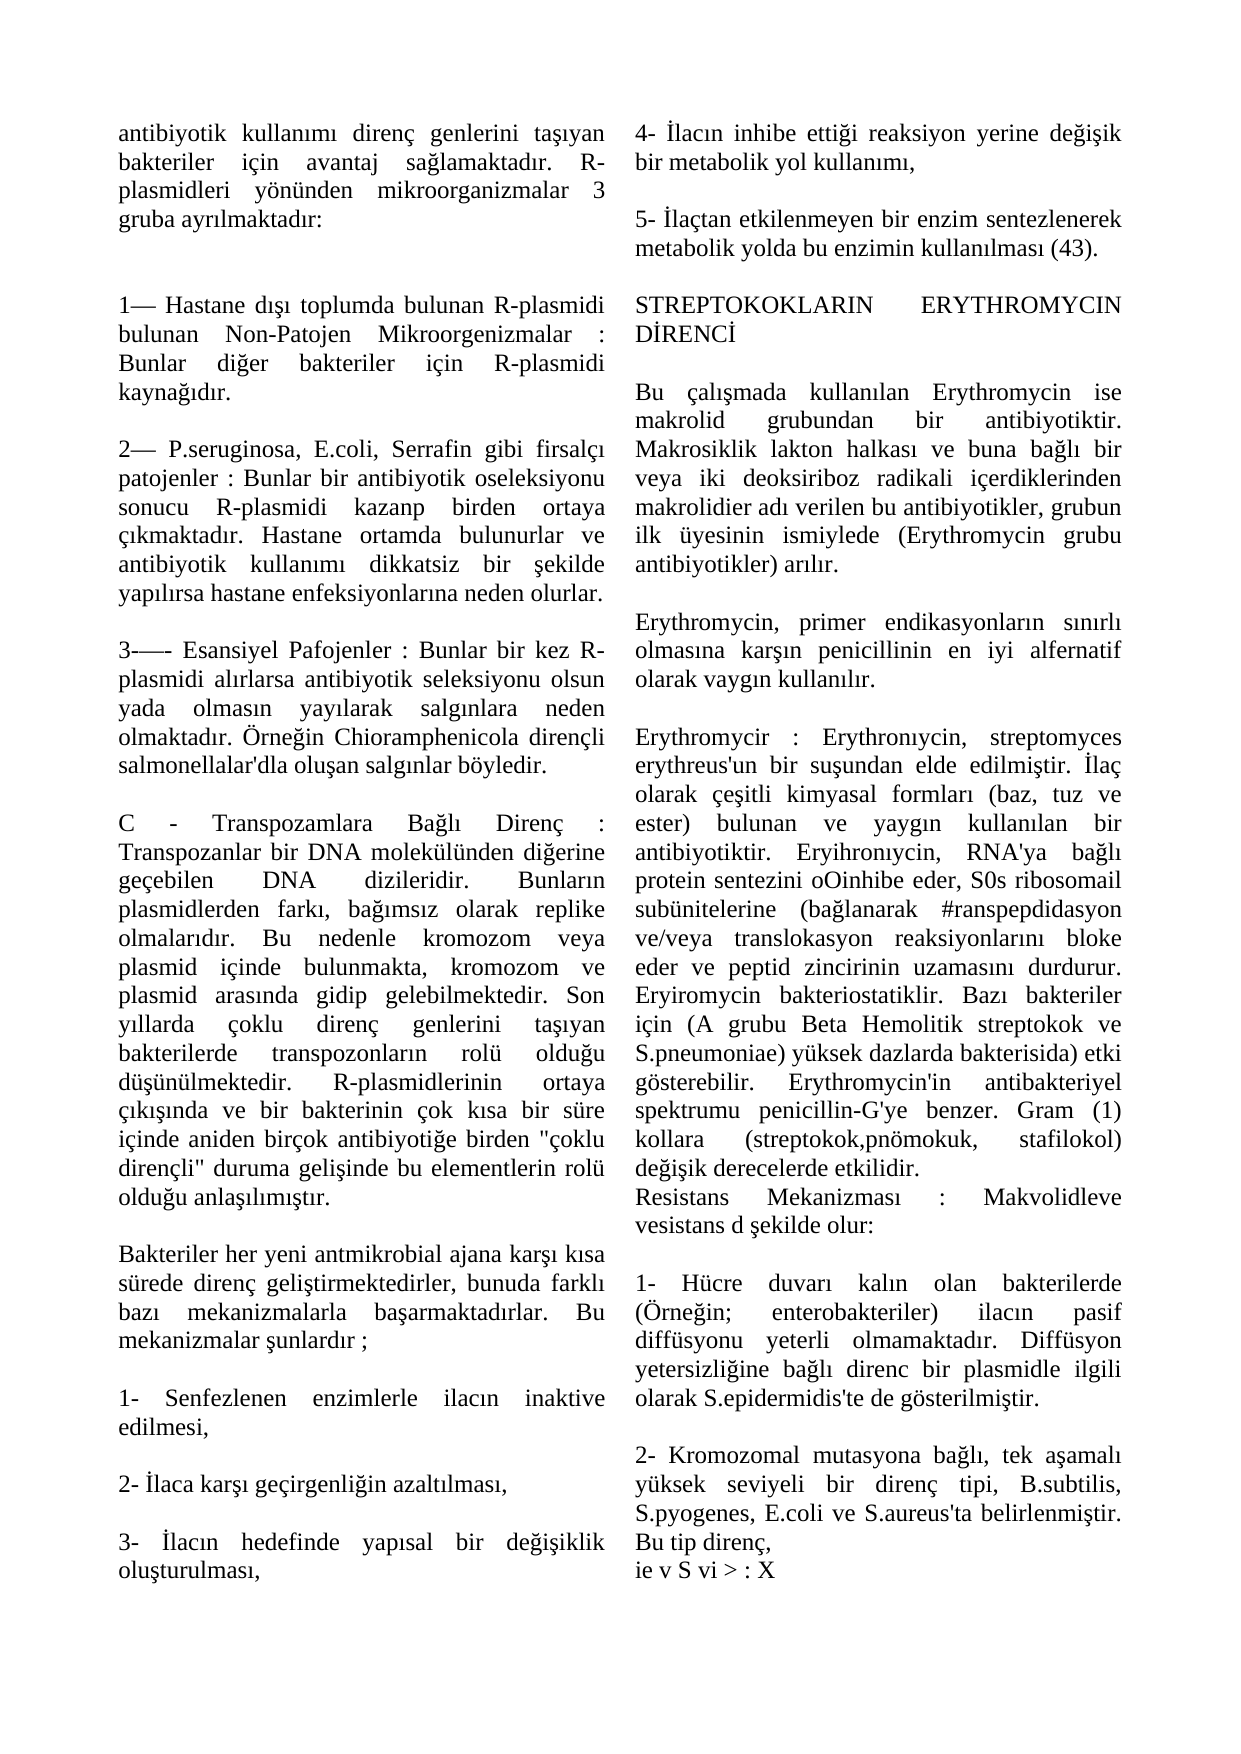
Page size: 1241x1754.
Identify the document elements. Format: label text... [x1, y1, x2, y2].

text Erythromycir : Erythronıycin, streptomyces erythreus'un bir suşundan elde edilmiştir. İlaç olarak çeşitli kimyasal formları (baz, tuz ve ester) bulunan ve yaygın kullanılan bir antibiyotiktir. Eryihronıycin, RNA'ya bağlı protein sentezini oOinhibe eder, S0s ribosomail subünitelerine (bağlanarak #ranspepdidasyon ve/veya translokasyon reaksiyonlarını bloke eder ve peptid zincirinin uzamasını durdurur. Eryiromycin bakteriostatiklir. Bazı bakteriler için (A grubu Beta Hemolitik streptokok ve S.pneumoniae) yüksek dazlarda bakterisida) etki gösterebilir. Erythromycin'in antibakteriyel spektrumu penicillin-G'ye benzer. Gram (1) kollara (streptokok,pnömokuk, stafilokol) değişik derecelerde etkilidir. [635, 722, 1122, 1182]
text 1— Hastane dışı toplumda bulunan R-plasmidi bulunan Non-Patojen Mikroorgenizmalar : Bunlar diğer bakteriler için R-plasmidi kaynağıdır. [118, 291, 605, 406]
text Erythromycin, primer endikasyonların sınırlı olmasına karşın penicillinin en iyi alfernatif olarak vaygın kullanılır. [635, 607, 1122, 693]
text antibiyotik kullanımı direnç genlerini taşıyan bakteriler için avantaj sağlamaktadır. R-plasmidleri yönünden mikroorganizmalar 3 gruba ayrılmaktadır: [118, 118, 605, 233]
text Bu çalışmada kullanılan Erythromycin ise makrolid grubundan bir antibiyotiktir. Makrosiklik lakton halkası ve buna bağlı bir veya iki deoksiriboz radikali içerdiklerinden makrolidier adı verilen bu antibiyotikler, grubun ilk üyesinin ismiylede (Erythromycin grubu antibiyotikler) arılır. [635, 377, 1122, 578]
text C - Transpozamlara Bağlı Direnç : Transpozanlar bir DNA molekülünden diğerine geçebilen DNA dizileridir. Bunların plasmidlerden farkı, bağımsız olarak replike olmalarıdır. Bu nedenle kromozom veya plasmid içinde bulunmakta, kromozom ve plasmid arasında gidip gelebilmektedir. Son yıllarda çoklu direnç genlerini taşıyan bakterilerde transpozonların rolü olduğu düşünülmektedir. R-plasmidlerinin ortaya çıkışında ve bir bakterinin çok kısa bir süre içinde aniden birçok antibiyotiğe birden "çoklu dirençli" duruma gelişinde bu elementlerin rolü olduğu anlaşılımıştır. [118, 808, 605, 1211]
text STREPTOKOKLARIN ERYTHROMYCIN DİRENCİ [635, 291, 1122, 348]
text 2— P.seruginosa, E.coli, Serrafin gibi firsalçı patojenler : Bunlar bir antibiyotik oseleksiyonu sonucu R-plasmidi kazanp birden ortaya çıkmaktadır. Hastane ortamda bulunurlar ve antibiyotik kullanımı dikkatsiz bir şekilde yapılırsa hastane enfeksiyonlarına neden olurlar. [118, 434, 605, 607]
text 2- İlaca karşı geçirgenliğin azaltılması, [118, 1469, 605, 1498]
text 3- İlacın hedefinde yapısal bir değişiklik oluşturulması, [118, 1527, 605, 1584]
text 4- İlacın inhibe ettiği reaksiyon yerine değişik bir metabolik yol kullanımı, [635, 118, 1122, 176]
text 2- Kromozomal mutasyona bağlı, tek aşamalı yüksek seviyeli bir direnç tipi, B.subtilis, S.pyogenes, E.coli ve S.aureus'ta belirlenmiştir. Bu tip direnç, [635, 1441, 1122, 1556]
text 5- İlaçtan etkilenmeyen bir enzim sentezlenerek metabolik yolda bu enzimin kullanılması (43). [635, 204, 1122, 262]
text Bakteriler her yeni antmikrobial ajana karşı kısa sürede direnç geliştirmektedirler, bunuda farklı bazı mekanizmalarla başarmaktadırlar. Bu mekanizmalar şunlardır ; [118, 1239, 605, 1354]
text 1- Hücre duvarı kalın olan bakterilerde (Örneğin; enterobakteriler) ilacın pasif diffüsyonu yeterli olmamaktadır. Diffüsyon yetersizliğine bağlı direnc bir plasmidle ilgili olarak S.epidermidis'te de gösterilmiştir. [635, 1268, 1122, 1412]
text 1- Senfezlenen enzimlerle ilacın inaktive edilmesi, [118, 1383, 605, 1441]
text Resistans Mekanizması : Makvolidleve vesistans d şekilde olur: [635, 1182, 1122, 1239]
text 3-—- Esansiyel Pafojenler : Bunlar bir kez R-plasmidi alırlarsa antibiyotik seleksiyonu olsun yada olmasın yayılarak salgınlara neden olmaktadır. Örneğin Chioramphenicola dirençli salmonellalar'dla oluşan salgınlar böyledir. [118, 636, 605, 779]
text ie v S vi > : X [635, 1556, 1122, 1584]
